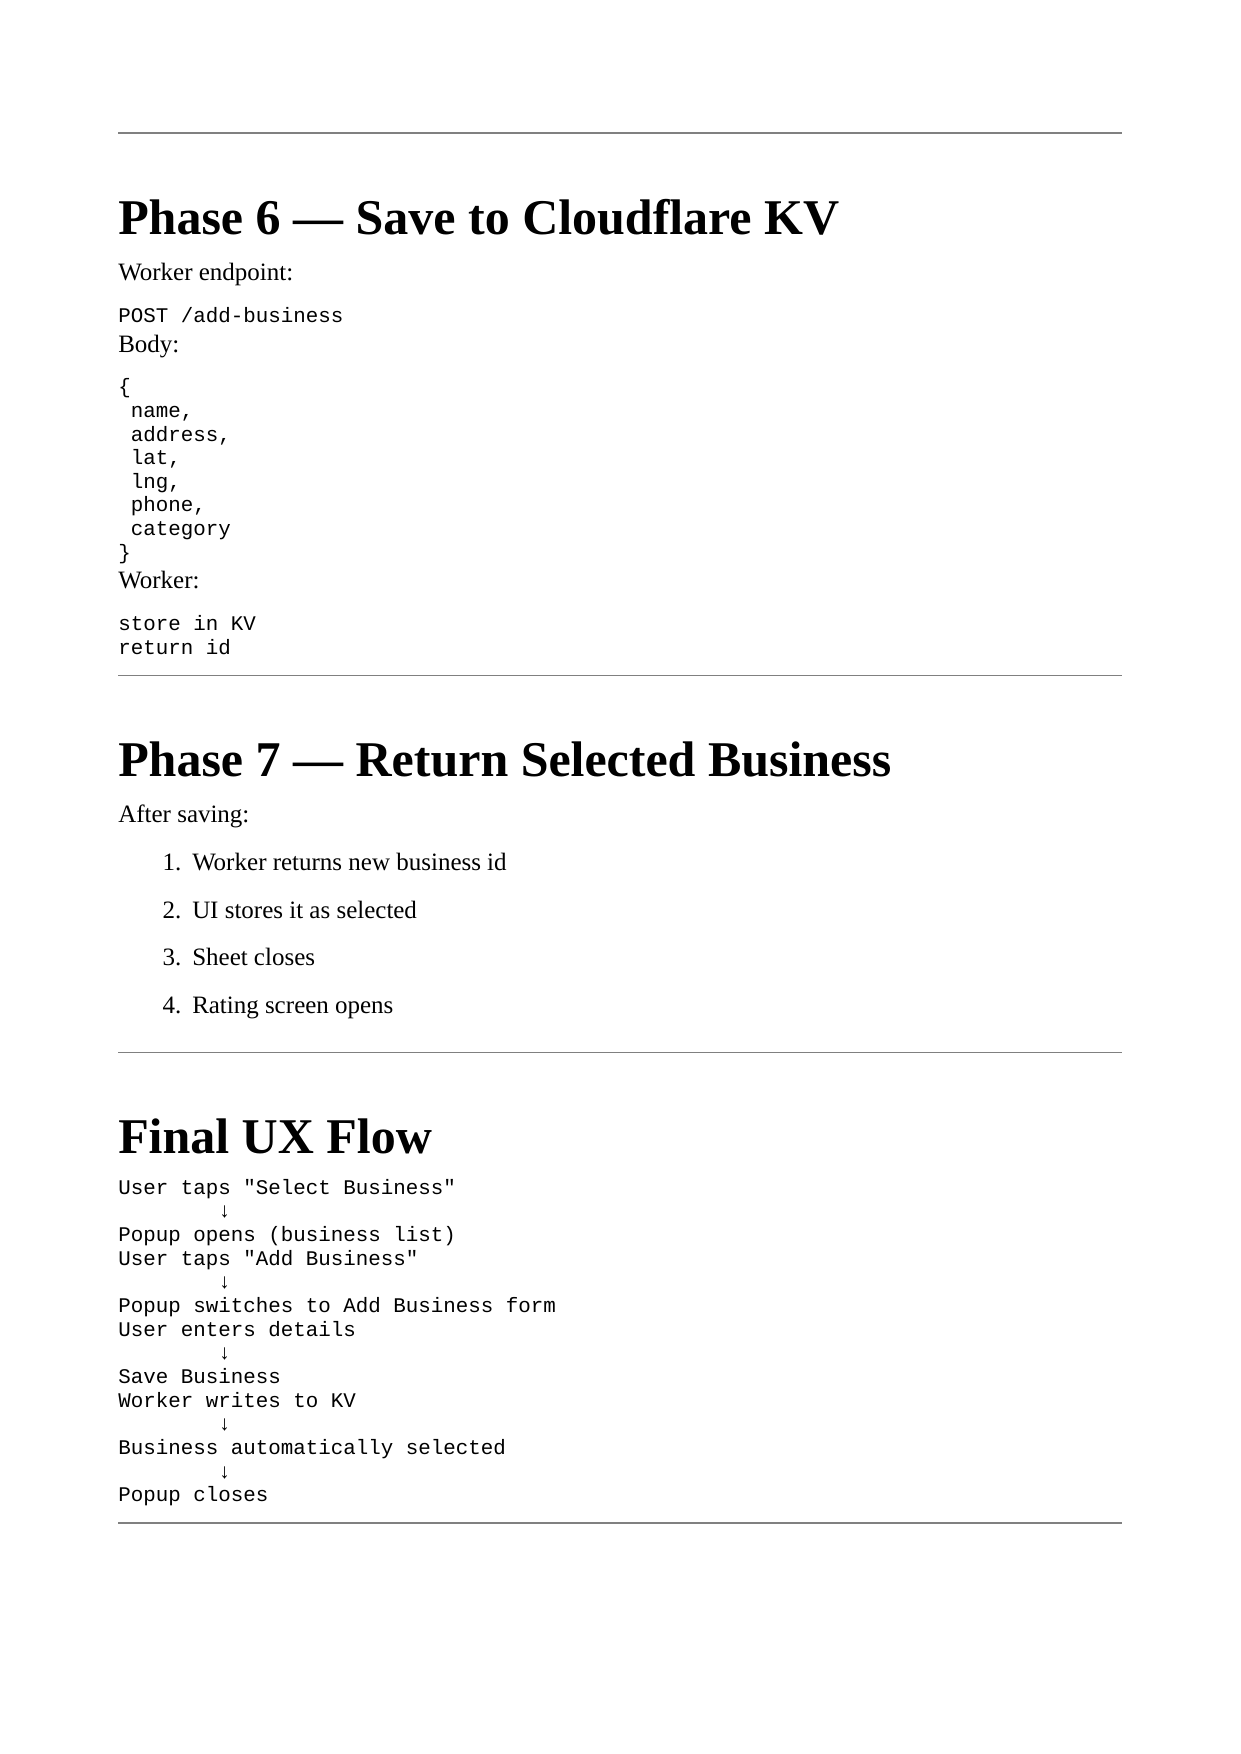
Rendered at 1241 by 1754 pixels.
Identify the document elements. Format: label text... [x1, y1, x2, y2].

text ↓ [118, 1413, 1122, 1437]
text lng, [118, 471, 1122, 494]
text store in KV [118, 613, 1122, 637]
text address, [118, 423, 1122, 447]
text User taps "Add Business" [118, 1248, 1122, 1271]
list Worker returns new business id [162, 847, 1122, 876]
list Sheet closes [162, 942, 1122, 971]
text } [118, 542, 1122, 565]
text ↓ [118, 1271, 1122, 1295]
list UI stores it as selected [162, 895, 1122, 923]
text phone, [118, 494, 1122, 518]
text Popup closes [118, 1484, 1122, 1508]
text User taps "Select Business" [118, 1177, 1122, 1201]
text lat, [118, 447, 1122, 471]
text Worker: [118, 565, 1122, 594]
subtitle Phase 6 — Save to Cloudflare KV [118, 187, 1122, 245]
text ↓ [118, 1461, 1122, 1484]
subtitle Phase 7 — Return Selected Business [118, 729, 1122, 787]
text Business automatically selected [118, 1437, 1122, 1461]
text ↓ [118, 1201, 1122, 1224]
text Popup opens (business list) [118, 1224, 1122, 1248]
text category [118, 518, 1122, 542]
text { [118, 376, 1122, 400]
text POST /add-business [118, 305, 1122, 329]
text Worker writes to KV [118, 1390, 1122, 1413]
text Popup switches to Add Business form [118, 1295, 1122, 1319]
subtitle Final UX Flow [118, 1107, 1122, 1164]
text name, [118, 400, 1122, 423]
text User enters details [118, 1319, 1122, 1342]
text Save Business [118, 1366, 1122, 1390]
text Body: [118, 329, 1122, 357]
text Worker endpoint: [118, 257, 1122, 286]
list Rating screen opens [162, 990, 1122, 1019]
text return id [118, 637, 1122, 660]
text After saving: [118, 799, 1122, 828]
text ↓ [118, 1342, 1122, 1366]
